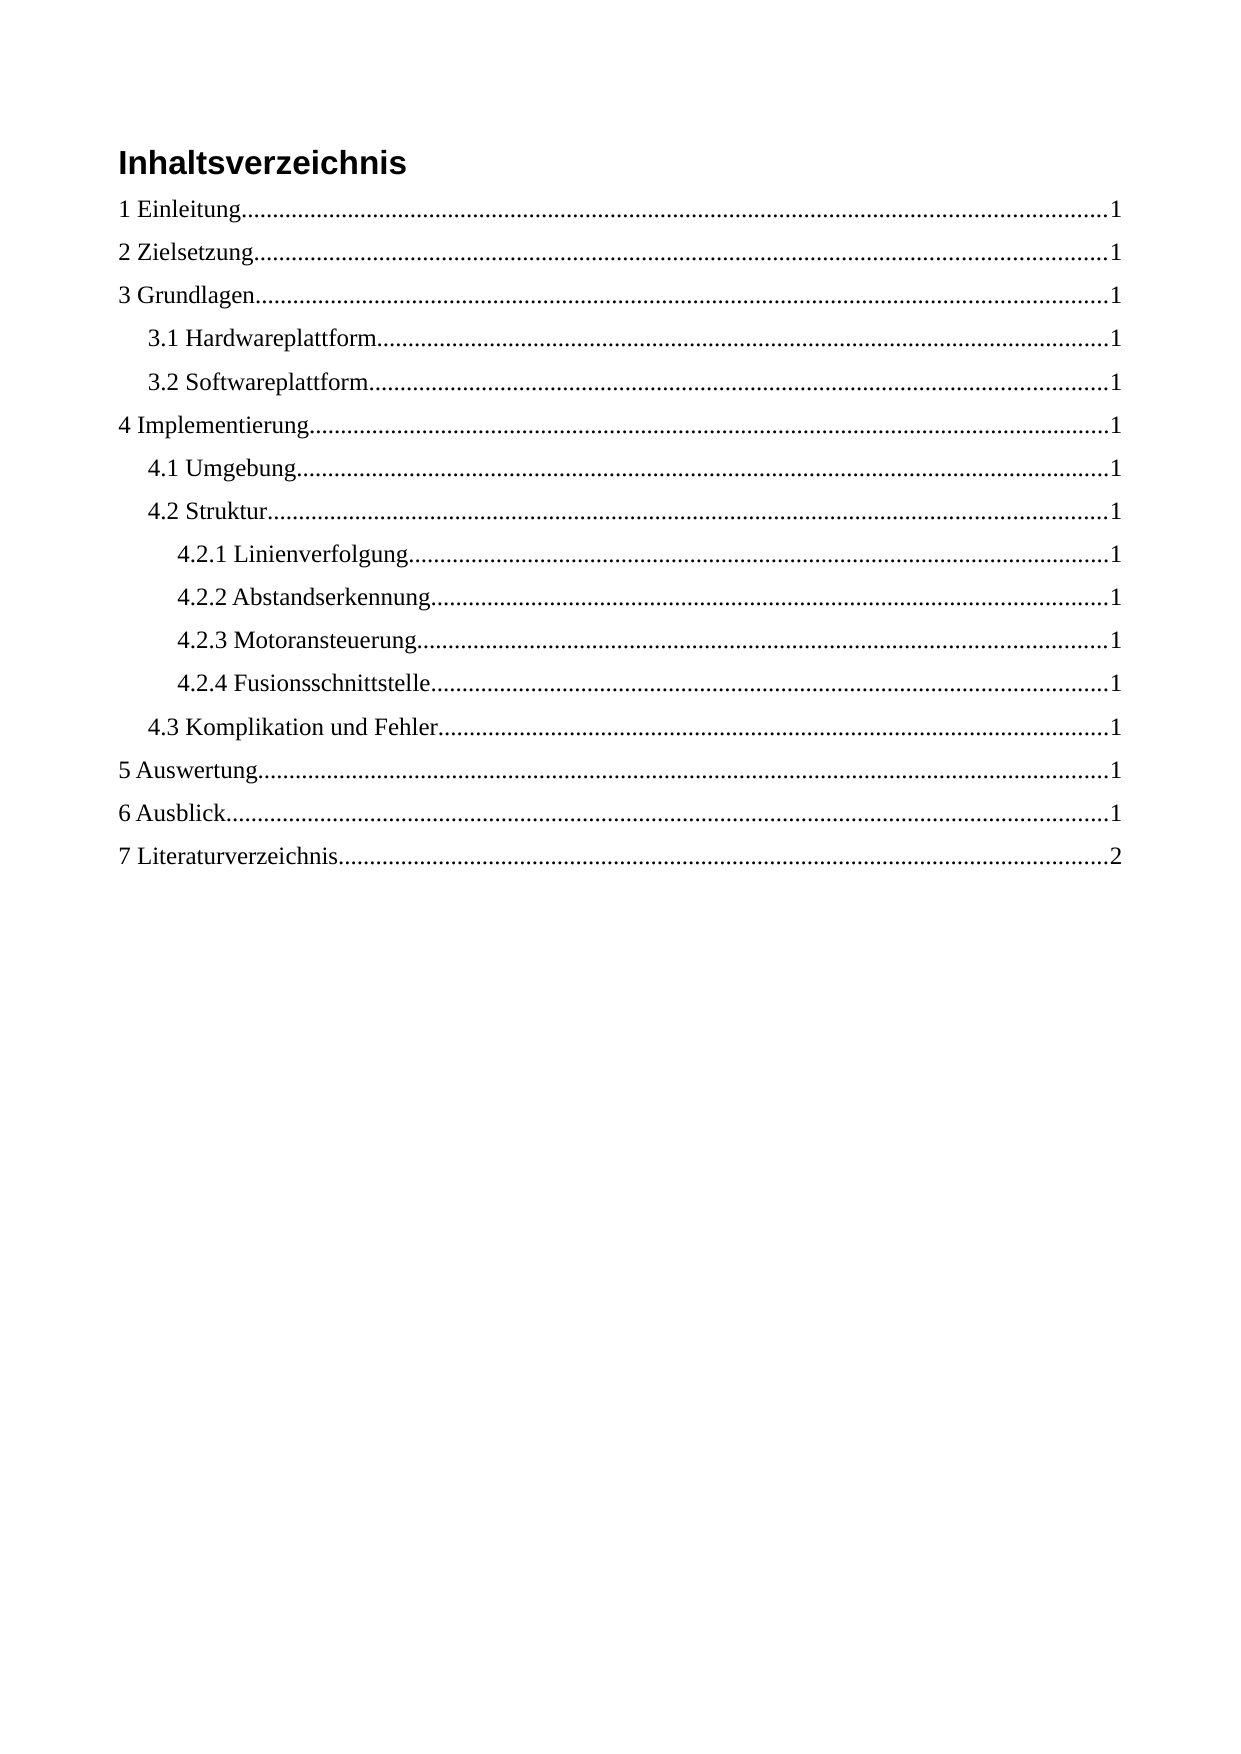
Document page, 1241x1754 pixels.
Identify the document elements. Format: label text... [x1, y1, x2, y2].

text 1 Einleitung 1 [118, 194, 1122, 223]
text 4.3 Komplikation und Fehler 1 [148, 712, 1122, 740]
text 3 Grundlagen 1 [118, 280, 1122, 309]
text 2 Zielsetzung 1 [118, 237, 1122, 266]
text 4.1 Umgebung 1 [148, 453, 1122, 482]
text 5 Auswertung 1 [118, 755, 1122, 783]
text 4.2.3 Motoransteuerung 1 [177, 625, 1122, 654]
text 4 Implementierung 1 [118, 410, 1122, 438]
text 3.1 Hardwareplattform 1 [148, 323, 1122, 352]
text 4.2 Struktur 1 [148, 496, 1122, 525]
text 4.2.1 Linienverfolgung 1 [177, 539, 1122, 568]
text 4.2.4 Fusionsschnittstelle 1 [177, 668, 1122, 697]
text 6 Ausblick 1 [118, 798, 1122, 827]
text 3.2 Softwareplattform 1 [148, 367, 1122, 395]
text 4.2.2 Abstandserkennung 1 [177, 582, 1122, 611]
text 7 Literaturverzeichnis 2 [118, 841, 1122, 870]
subtitle Inhaltsverzeichnis [118, 143, 1122, 182]
